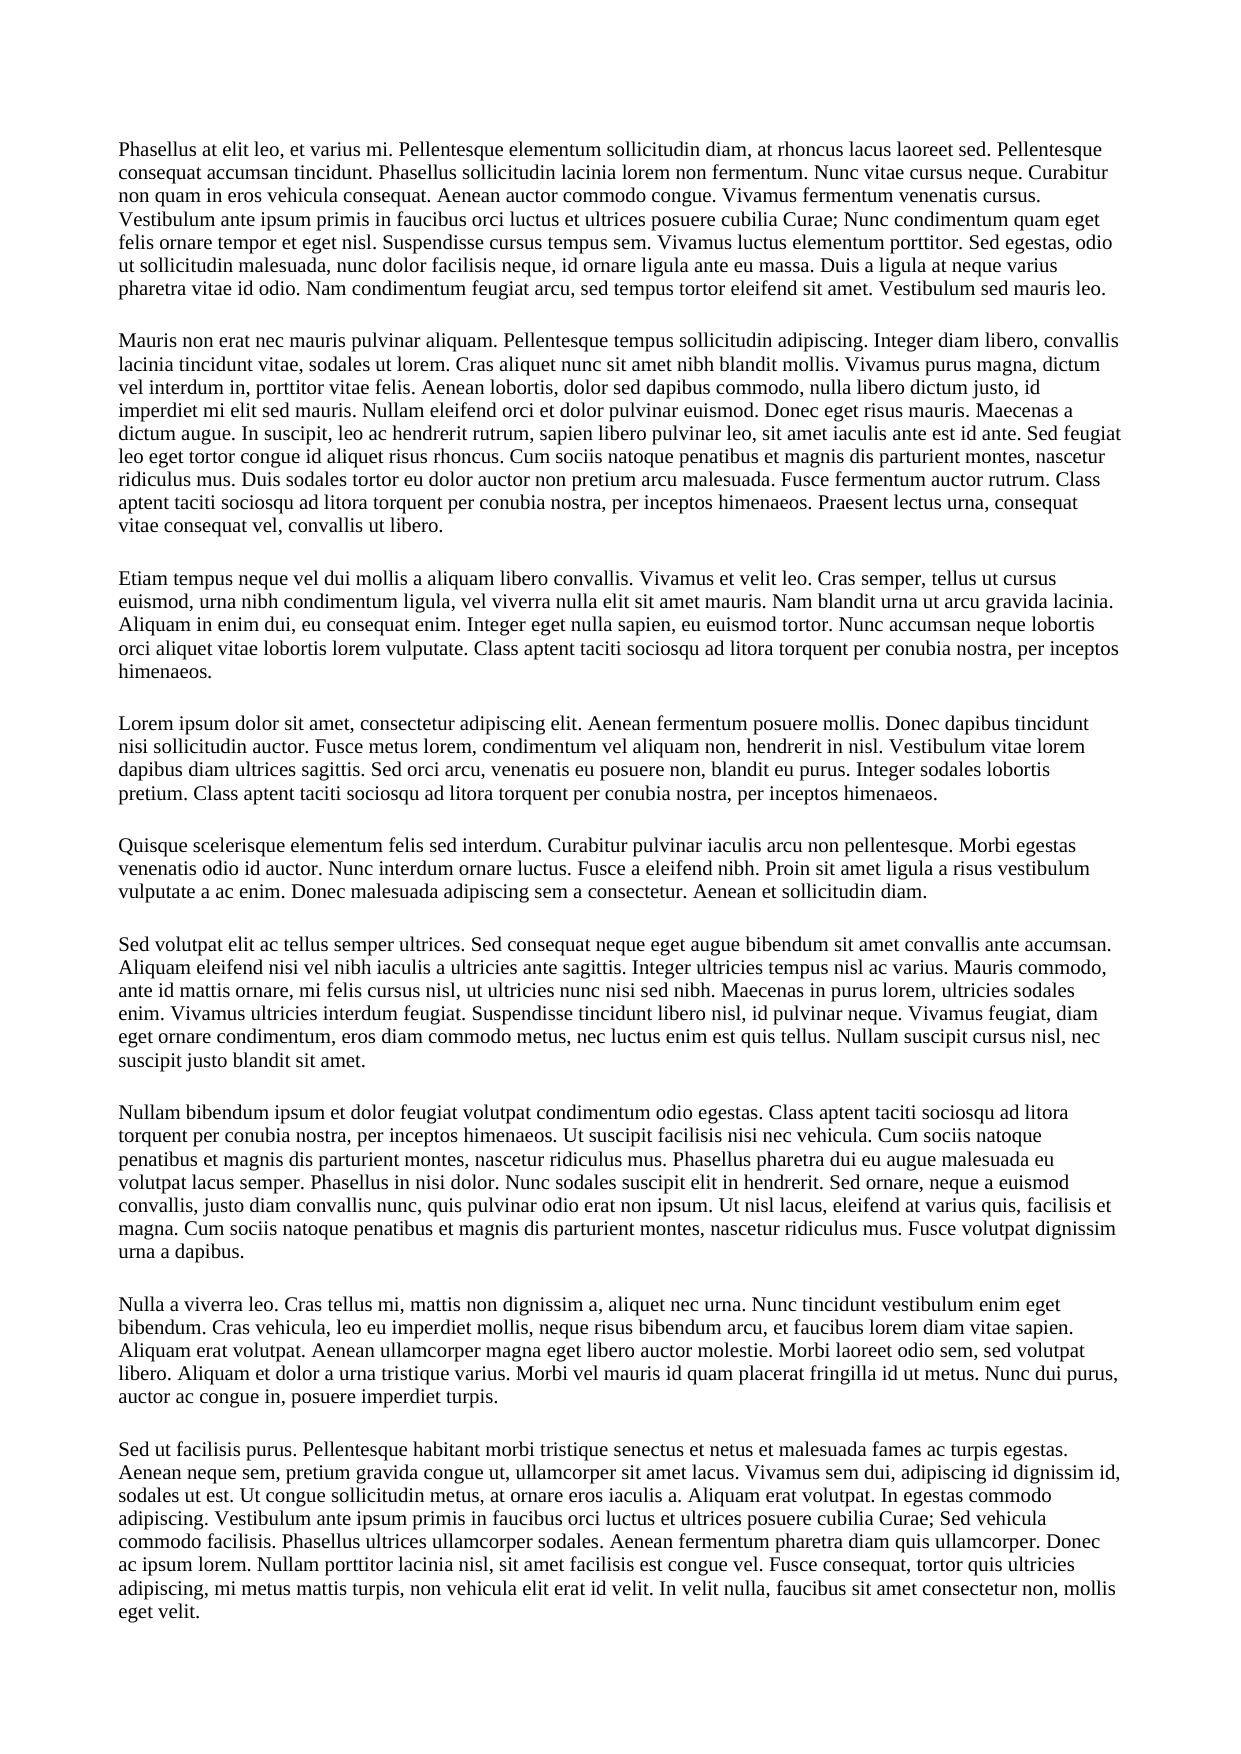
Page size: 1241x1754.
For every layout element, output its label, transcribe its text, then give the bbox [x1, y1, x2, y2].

text Nullam bibendum ipsum et dolor feugiat volutpat condimentum odio egestas. Class aptent taciti sociosqu ad litora torquent per conubia nostra, per inceptos himenaeos. Ut suscipit facilisis nisi nec vehicula. Cum sociis natoque penatibus et magnis dis parturient montes, nascetur ridiculus mus. Phasellus pharetra dui eu augue malesuada eu volutpat lacus semper. Phasellus in nisi dolor. Nunc sodales suscipit elit in hendrerit. Sed ornare, neque a euismod convallis, justo diam convallis nunc, quis pulvinar odio erat non ipsum. Ut nisl lacus, eleifend at varius quis, facilisis et magna. Cum sociis natoque penatibus et magnis dis parturient montes, nascetur ridiculus mus. Fusce volutpat dignissim urna a dapibus. [118, 1101, 1122, 1263]
text Quisque scelerisque elementum felis sed interdum. Curabitur pulvinar iaculis arcu non pellentesque. Morbi egestas venenatis odio id auctor. Nunc interdum ornare luctus. Fusce a eleifend nibh. Proin sit amet ligula a risus vestibulum vulputate a ac enim. Donec malesuada adipiscing sem a consectetur. Aenean et sollicitudin diam. [118, 834, 1122, 903]
text Phasellus at elit leo, et varius mi. Pellentesque elementum sollicitudin diam, at rhoncus lacus laoreet sed. Pellentesque consequat accumsan tincidunt. Phasellus sollicitudin lacinia lorem non fermentum. Nunc vitae cursus neque. Curabitur non quam in eros vehicula consequat. Aenean auctor commodo congue. Vivamus fermentum venenatis cursus. Vestibulum ante ipsum primis in faucibus orci luctus et ultrices posuere cubilia Curae; Nunc condimentum quam eget felis ornare tempor et eget nisl. Suspendisse cursus tempus sem. Vivamus luctus elementum porttitor. Sed egestas, odio ut sollicitudin malesuada, nunc dolor facilisis neque, id ornare ligula ante eu massa. Duis a ligula at neque varius pharetra vitae id odio. Nam condimentum feugiat arcu, sed tempus tortor eleifend sit amet. Vestibulum sed mauris leo. [118, 138, 1122, 300]
text Sed volutpat elit ac tellus semper ultrices. Sed consequat neque eget augue bibendum sit amet convallis ante accumsan. Aliquam eleifend nisi vel nibh iaculis a ultricies ante sagittis. Integer ultricies tempus nisl ac varius. Mauris commodo, ante id mattis ornare, mi felis cursus nisl, ut ultricies nunc nisi sed nibh. Maecenas in purus lorem, ultricies sodales enim. Vivamus ultricies interdum feugiat. Suspendisse tincidunt libero nisl, id pulvinar neque. Vivamus feugiat, diam eget ornare condimentum, eros diam commodo metus, nec luctus enim est quis tellus. Nullam suscipit cursus nisl, nec suscipit justo blandit sit amet. [118, 933, 1122, 1072]
text Lorem ipsum dolor sit amet, consectetur adipiscing elit. Aenean fermentum posuere mollis. Donec dapibus tincidunt nisi sollicitudin auctor. Fusce metus lorem, condimentum vel aliquam non, hendrerit in nisl. Vestibulum vitae lorem dapibus diam ultrices sagittis. Sed orci arcu, venenatis eu posuere non, blandit eu purus. Integer sodales lobortis pretium. Class aptent taciti sociosqu ad litora torquent per conubia nostra, per inceptos himenaeos. [118, 712, 1122, 804]
text Etiam tempus neque vel dui mollis a aliquam libero convallis. Vivamus et velit leo. Cras semper, tellus ut cursus euismod, urna nibh condimentum ligula, vel viverra nulla elit sit amet mauris. Nam blandit urna ut arcu gravida lacinia. Aliquam in enim dui, eu consequat enim. Integer eget nulla sapien, eu euismod tortor. Nunc accumsan neque lobortis orci aliquet vitae lobortis lorem vulputate. Class aptent taciti sociosqu ad litora torquent per conubia nostra, per inceptos himenaeos. [118, 567, 1122, 683]
text Sed ut facilisis purus. Pellentesque habitant morbi tristique senectus et netus et malesuada fames ac turpis egestas. Aenean neque sem, pretium gravida congue ut, ullamcorper sit amet lacus. Vivamus sem dui, adipiscing id dignissim id, sodales ut est. Ut congue sollicitudin metus, at ornare eros iaculis a. Aliquam erat volutpat. In egestas commodo adipiscing. Vestibulum ante ipsum primis in faucibus orci luctus et ultrices posuere cubilia Curae; Sed vehicula commodo facilisis. Phasellus ultrices ullamcorper sodales. Aenean fermentum pharetra diam quis ullamcorper. Donec ac ipsum lorem. Nullam porttitor lacinia nisl, sit amet facilisis est congue vel. Fusce consequat, tortor quis ultricies adipiscing, mi metus mattis turpis, non vehicula elit erat id velit. In velit nulla, faucibus sit amet consectetur non, mollis eget velit. [118, 1438, 1122, 1623]
text Mauris non erat nec mauris pulvinar aliquam. Pellentesque tempus sollicitudin adipiscing. Integer diam libero, convallis lacinia tincidunt vitae, sodales ut lorem. Cras aliquet nunc sit amet nibh blandit mollis. Vivamus purus magna, dictum vel interdum in, porttitor vitae felis. Aenean lobortis, dolor sed dapibus commodo, nulla libero dictum justo, id imperdiet mi elit sed mauris. Nullam eleifend orci et dolor pulvinar euismod. Donec eget risus mauris. Maecenas a dictum augue. In suscipit, leo ac hendrerit rutrum, sapien libero pulvinar leo, sit amet iaculis ante est id ante. Sed feugiat leo eget tortor congue id aliquet risus rhoncus. Cum sociis natoque penatibus et magnis dis parturient montes, nascetur ridiculus mus. Duis sodales tortor eu dolor auctor non pretium arcu malesuada. Fusce fermentum auctor rutrum. Class aptent taciti sociosqu ad litora torquent per conubia nostra, per inceptos himenaeos. Praesent lectus urna, consequat vitae consequat vel, convallis ut libero. [118, 329, 1122, 537]
text Nulla a viverra leo. Cras tellus mi, mattis non dignissim a, aliquet nec urna. Nunc tincidunt vestibulum enim eget bibendum. Cras vehicula, leo eu imperdiet mollis, neque risus bibendum arcu, et faucibus lorem diam vitae sapien. Aliquam erat volutpat. Aenean ullamcorper magna eget libero auctor molestie. Morbi laoreet odio sem, sed volutpat libero. Aliquam et dolor a urna tristique varius. Morbi vel mauris id quam placerat fringilla id ut metus. Nunc dui purus, auctor ac congue in, posuere imperdiet turpis. [118, 1292, 1122, 1408]
